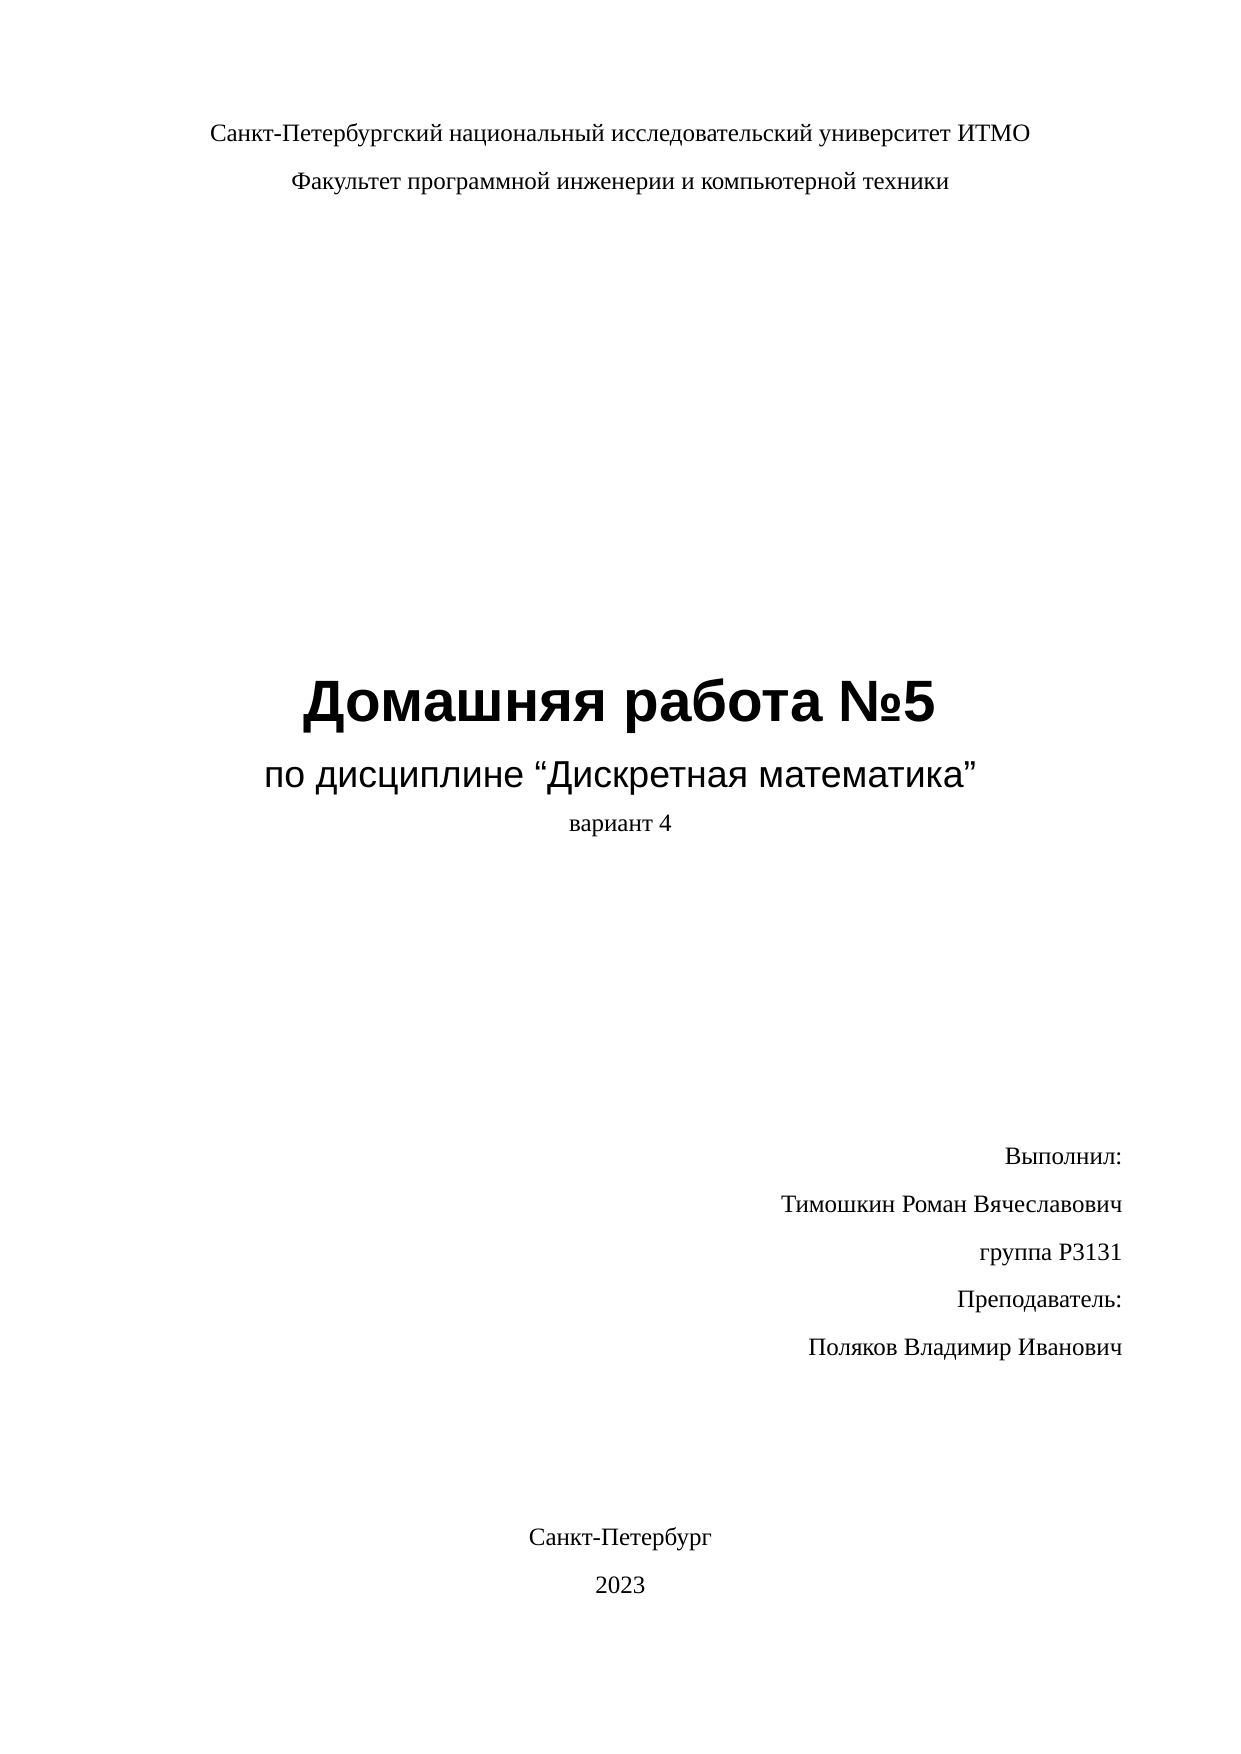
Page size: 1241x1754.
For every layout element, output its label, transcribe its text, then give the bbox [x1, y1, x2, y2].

text Поляков Владимир Иванович [118, 1332, 1122, 1361]
text группа P3131 [118, 1237, 1122, 1265]
text Факультет программной инженерии и компьютерной техники [118, 166, 1122, 194]
text Выполнил: [118, 1141, 1122, 1170]
title Домашняя работа №5 [118, 667, 1122, 734]
text Преподаватель: [118, 1284, 1122, 1313]
text Тимошкин Роман Вячеславович [118, 1189, 1122, 1218]
text 2023 [118, 1570, 1122, 1599]
text вариант 4 [118, 808, 1122, 837]
subtitle по дисциплине “Дискретная математика” [118, 753, 1122, 796]
text Санкт-Петербургский национальный исследовательский университет ИТМО [118, 118, 1122, 147]
text Санкт-Петербург [118, 1522, 1122, 1551]
